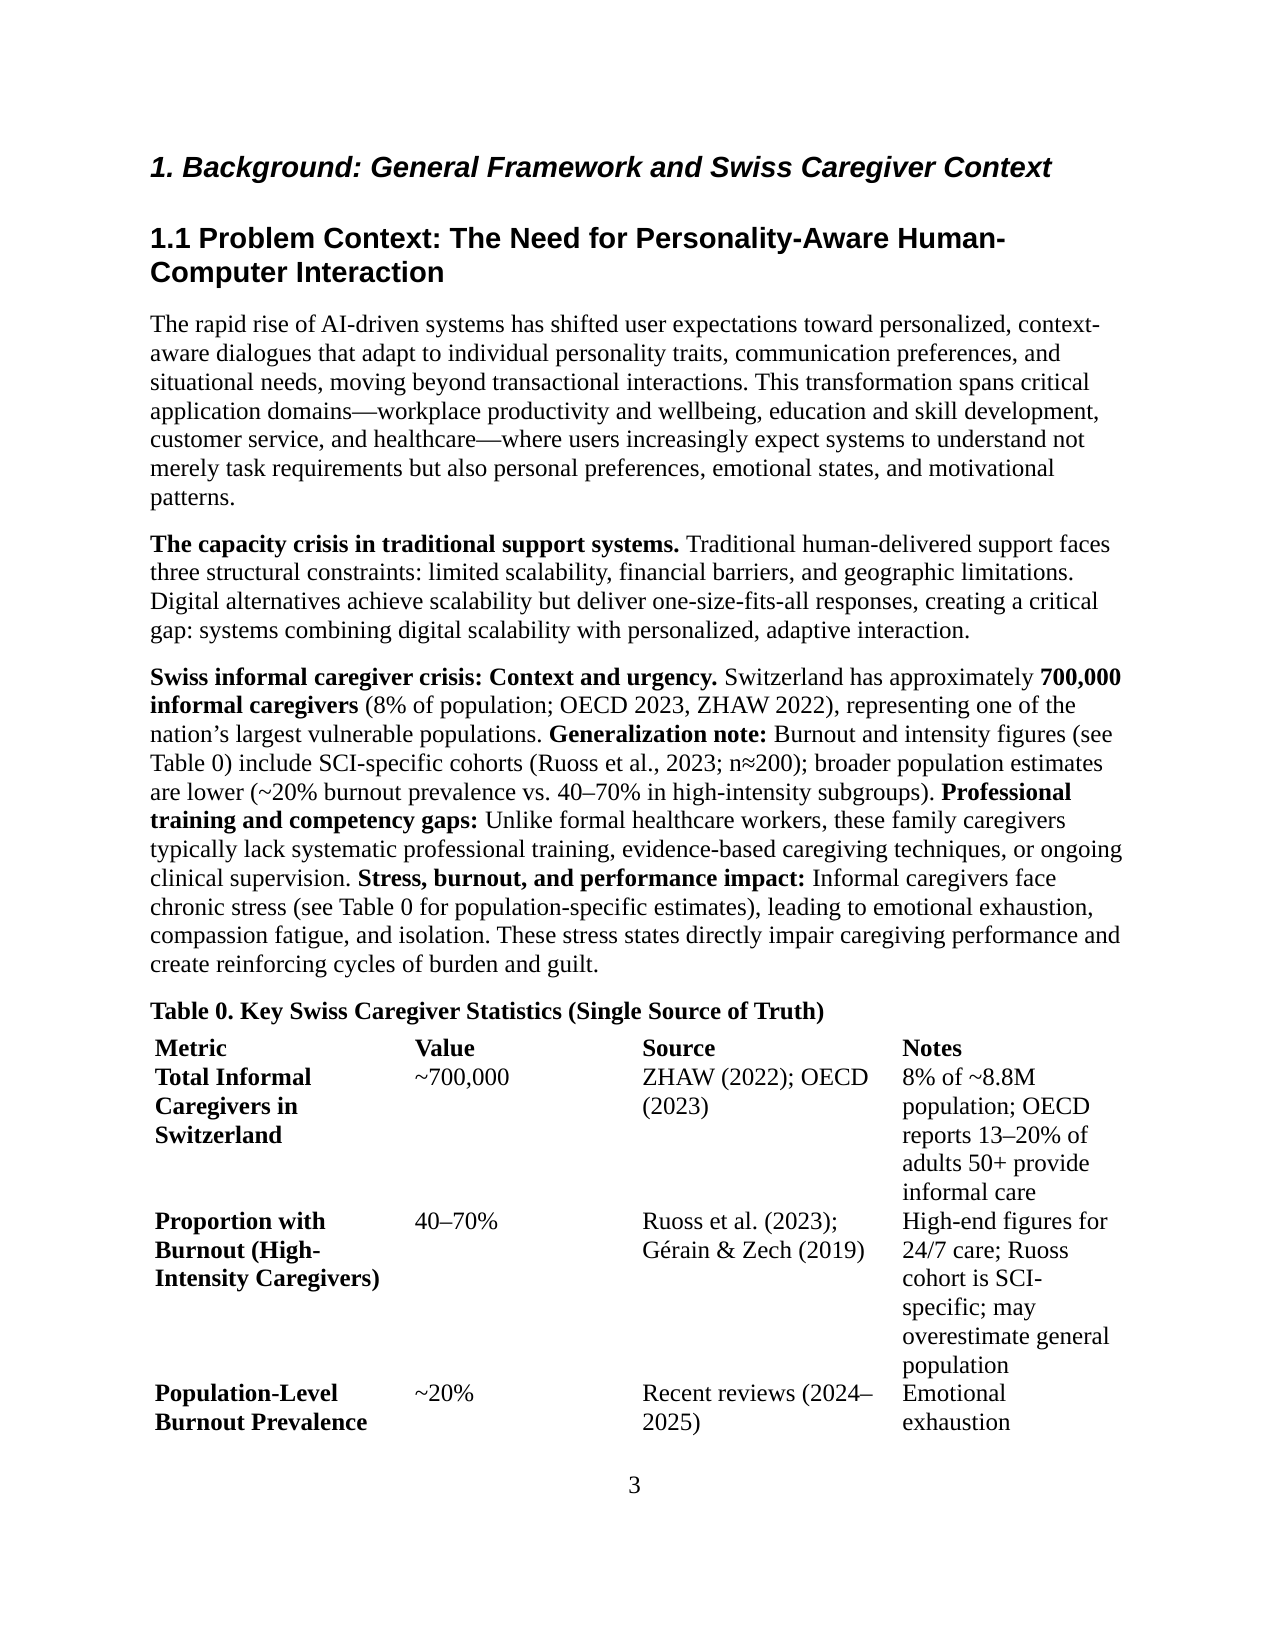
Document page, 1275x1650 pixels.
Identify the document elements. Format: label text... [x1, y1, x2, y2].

table_cell Emotional exhaustion [898, 1379, 1125, 1436]
text The capacity crisis in traditional support systems. Traditional human-delivered support faces three structural constraints: limited scalability, financial barriers, and geographic limitations. Digital alternatives achieve scalability but deliver one-size-fits-all responses, creating a critical gap: systems combining digital scalability with personalized, adaptive interaction. [150, 529, 1125, 644]
table_header Metric [150, 1034, 410, 1062]
table_header Source [638, 1034, 897, 1062]
table_cell Ruoss et al. (2023); Gérain & Zech (2019) [638, 1206, 897, 1378]
table_cell Recent reviews (2024–2025) [638, 1379, 897, 1436]
table_cell ~700,000 [410, 1062, 637, 1206]
table_header Value [410, 1034, 637, 1062]
table_cell Total Informal Caregivers in Switzerland [150, 1062, 410, 1206]
table_header Notes [898, 1034, 1125, 1062]
text Table 0. Key Swiss Caregiver Statistics (Single Source of Truth) [150, 996, 1125, 1024]
subtitle 1. Background: General Framework and Swiss Caregiver Context [150, 150, 1125, 183]
subtitle 1.1 Problem Context: The Need for Personality-Aware Human-Computer Interaction [150, 221, 1125, 288]
table_cell Population-Level Burnout Prevalence [150, 1379, 410, 1436]
table_cell 40–70% [410, 1206, 637, 1378]
text The rapid rise of AI-driven systems has shifted user expectations toward personalized, context-aware dialogues that adapt to individual personality traits, communication preferences, and situational needs, moving beyond transactional interactions. This transformation spans critical application domains—workplace productivity and wellbeing, education and skill development, customer service, and healthcare—where users increasingly expect systems to understand not merely task requirements but also personal preferences, emotional states, and motivational patterns. [150, 309, 1125, 511]
table_cell ZHAW (2022); OECD (2023) [638, 1062, 897, 1206]
table_cell 8% of ~8.8M population; OECD reports 13–20% of adults 50+ provide informal care [898, 1062, 1125, 1206]
table_cell Proportion with Burnout (High-Intensity Caregivers) [150, 1206, 410, 1378]
text Swiss informal caregiver crisis: Context and urgency. Switzerland has approximately 700,000 informal caregivers (8% of population; OECD 2023, ZHAW 2022), representing one of the nation’s largest vulnerable populations. Generalization note: Burnout and intensity figures (see Table 0) include SCI-specific cohorts (Ruoss et al., 2023; n≈200); broader population estimates are lower (~20% burnout prevalence vs. 40–70% in high-intensity subgroups). Professional training and competency gaps: Unlike formal healthcare workers, these family caregivers typically lack systematic professional training, evidence-based caregiving techniques, or ongoing clinical supervision. Stress, burnout, and performance impact: Informal caregivers face chronic stress (see Table 0 for population-specific estimates), leading to emotional exhaustion, compassion fatigue, and isolation. These stress states directly impair caregiving performance and create reinforcing cycles of burden and guilt. [150, 662, 1125, 978]
table_cell ~20% [410, 1379, 637, 1436]
table_cell High-end figures for 24/7 care; Ruoss cohort is SCI-specific; may overestimate general population [898, 1206, 1125, 1378]
